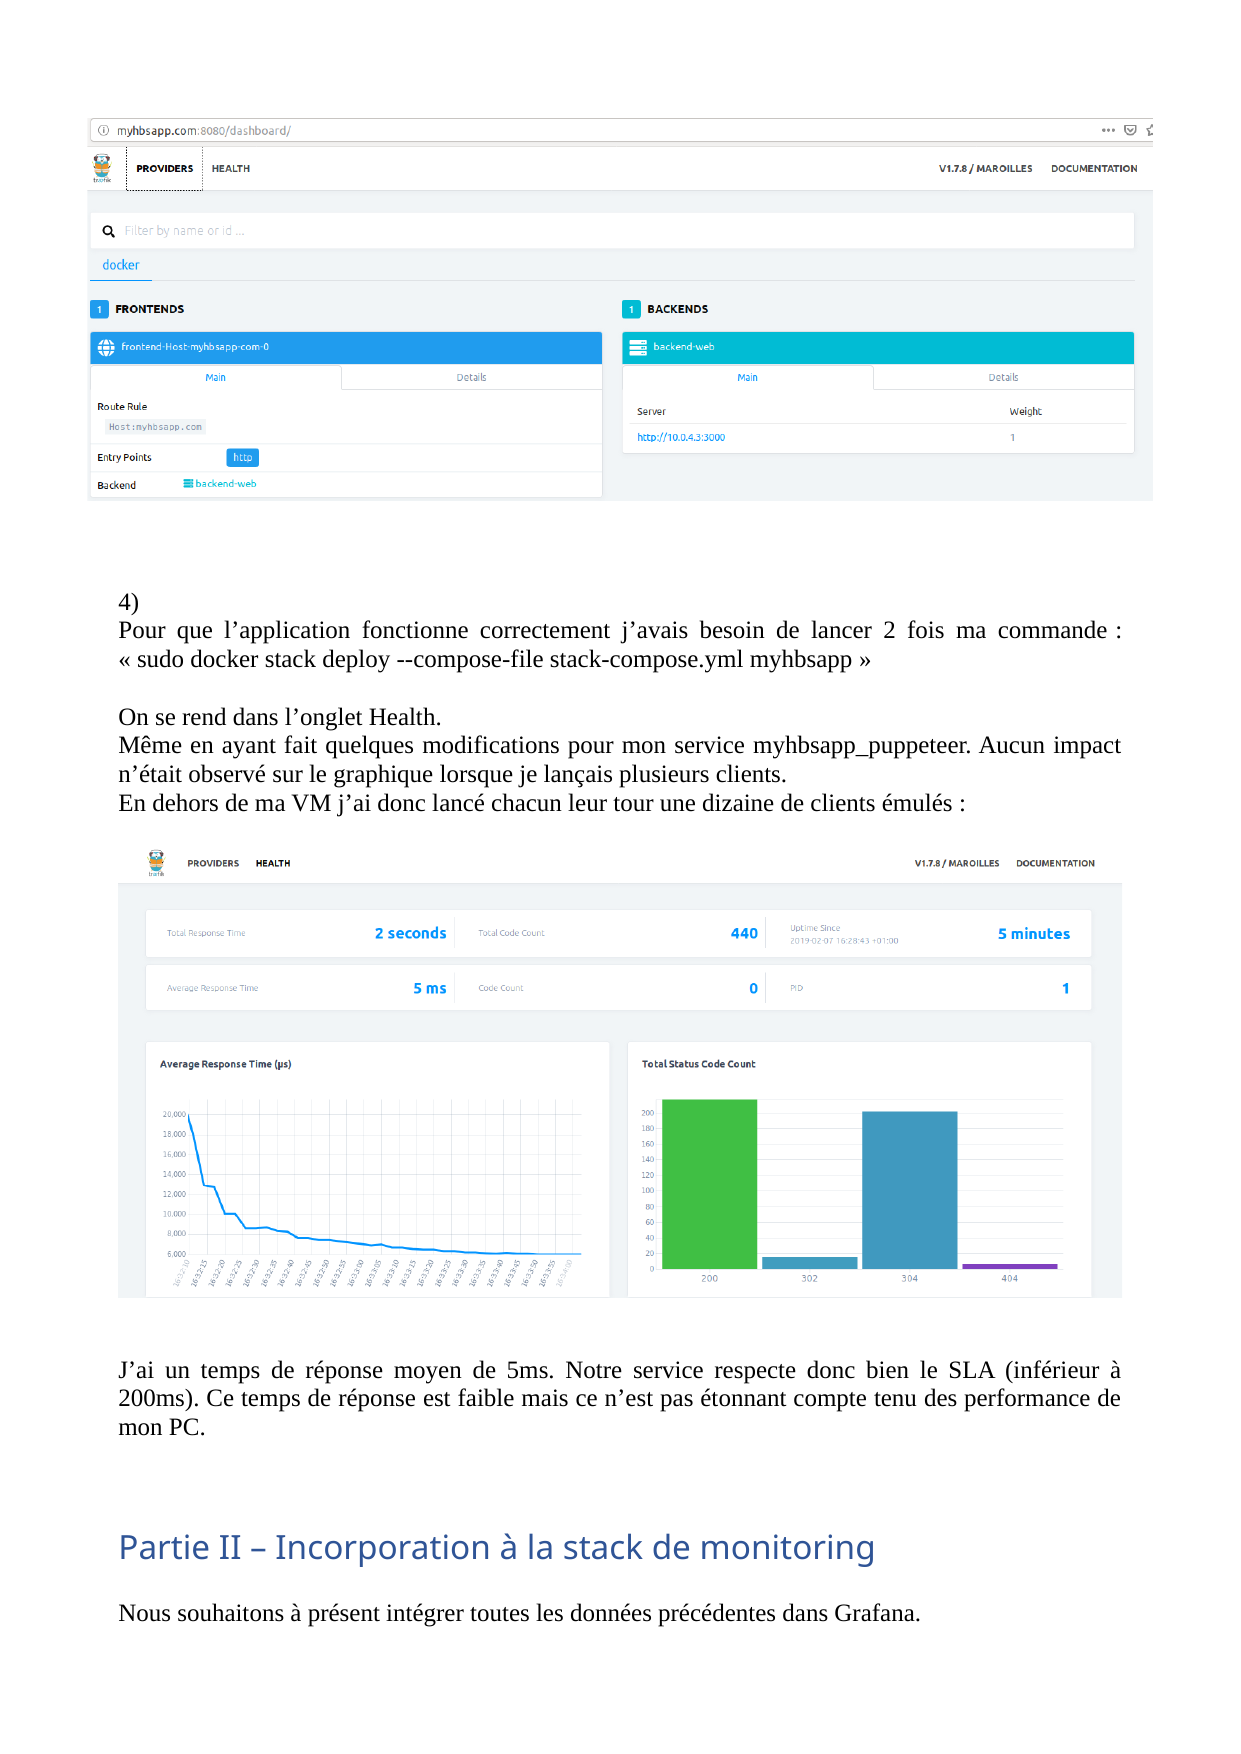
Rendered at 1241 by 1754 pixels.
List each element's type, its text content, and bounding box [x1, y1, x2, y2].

text Nous souhaitons à présent intégrer toutes les données précédentes dans Grafana. [118, 1598, 1122, 1626]
subtitle Partie II – Incorporation à la stack de monitoring [118, 1523, 1122, 1569]
text On se rend dans l’onglet Health. [118, 702, 1122, 730]
text Pour que l’application fonctionne correctement j’avais besoin de lancer 2 fois ma commande : « sudo docker stack deploy --compose-file stack-compose.yml myhbsapp » [118, 615, 1122, 673]
text Même en ayant fait quelques modifications pour mon service myhbsapp_puppeteer. Aucun impact n’était observé sur le graphique lorsque je lançais plusieurs clients. [118, 730, 1122, 788]
picture [87, 118, 1153, 501]
text En dehors de ma VM j’ai donc lancé chacun leur tour une dizaine de clients émulés : [118, 788, 1122, 817]
text J’ai un temps de réponse moyen de 5ms. Notre service respecte donc bien le SLA (inférieur à 200ms). Ce temps de réponse est faible mais ce n’est pas étonnant compte tenu des performance de mon PC. [118, 1355, 1122, 1441]
picture [118, 845, 1123, 1298]
text 4) [118, 587, 1122, 615]
